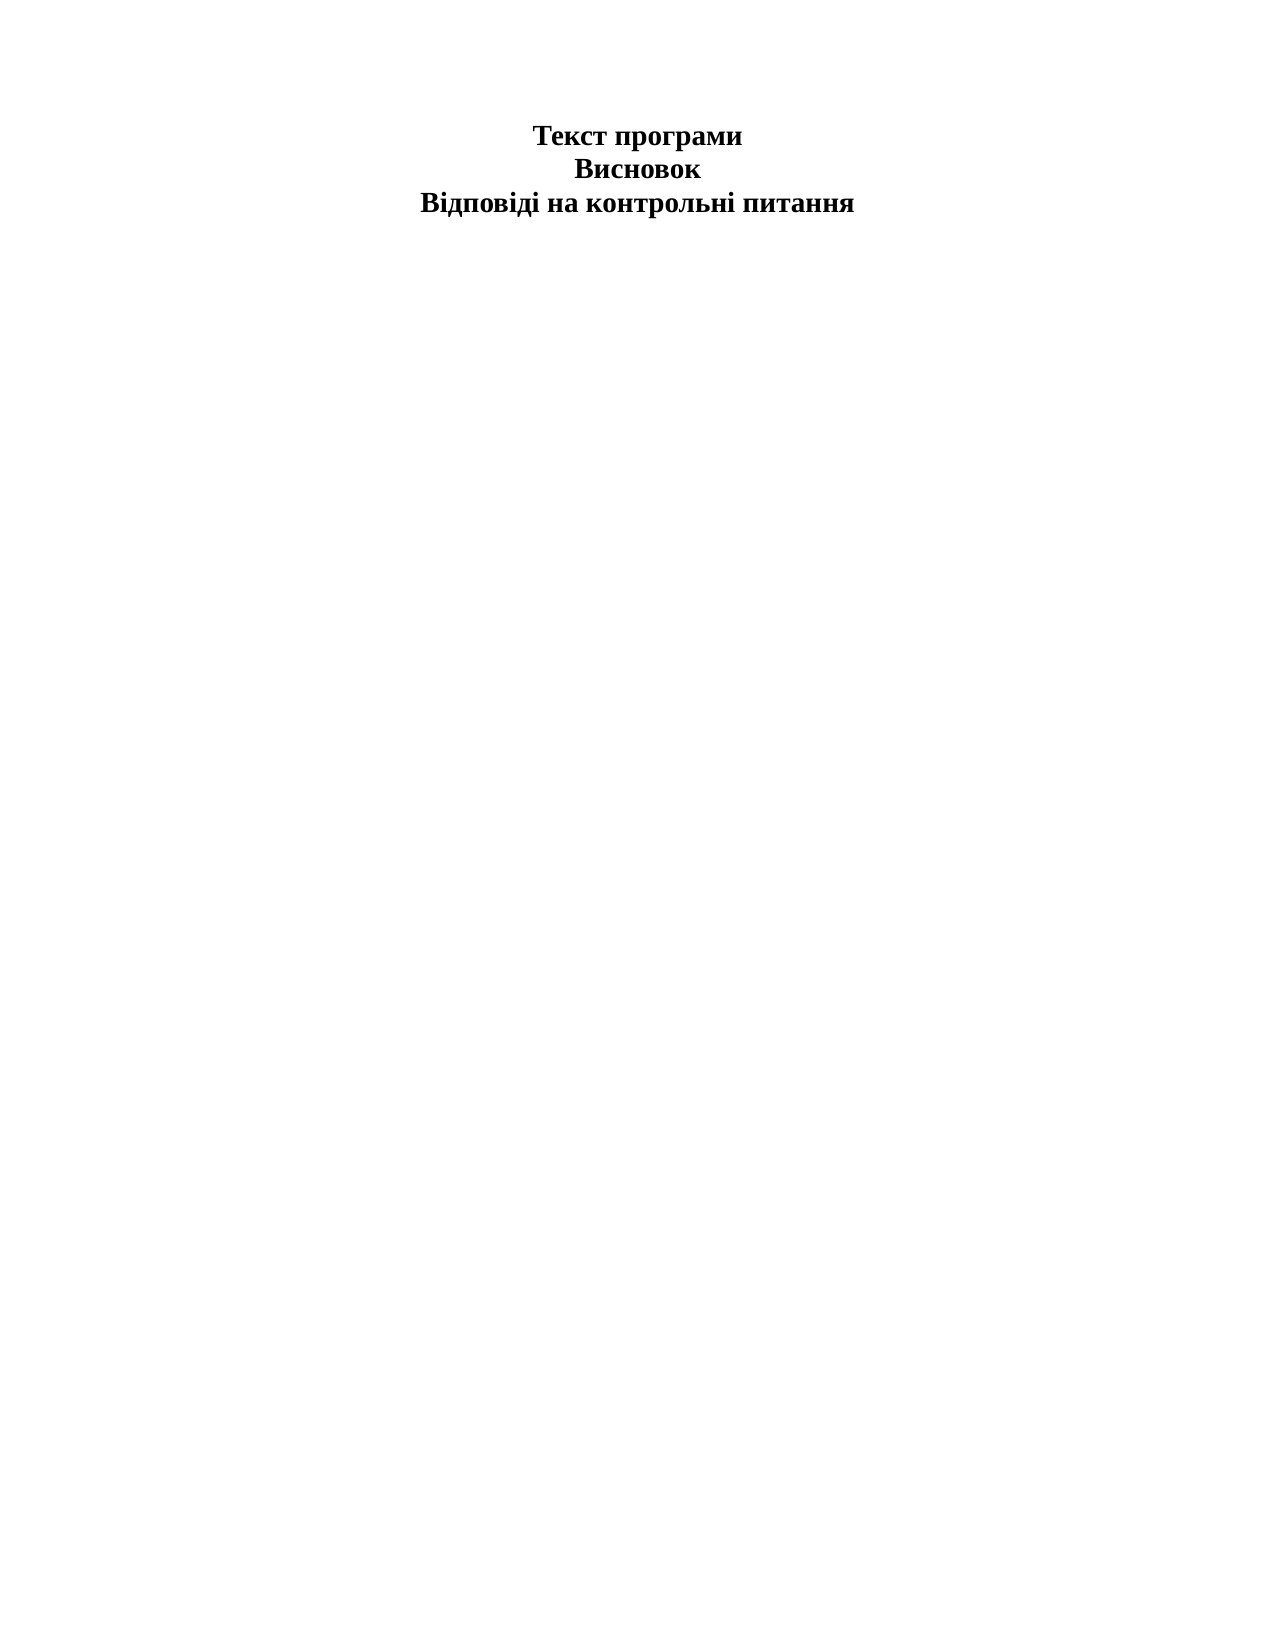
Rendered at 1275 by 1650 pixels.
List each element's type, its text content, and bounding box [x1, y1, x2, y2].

text Текст програми Висновок [118, 118, 1157, 185]
text Відповіді на контрольні питання [118, 185, 1157, 219]
